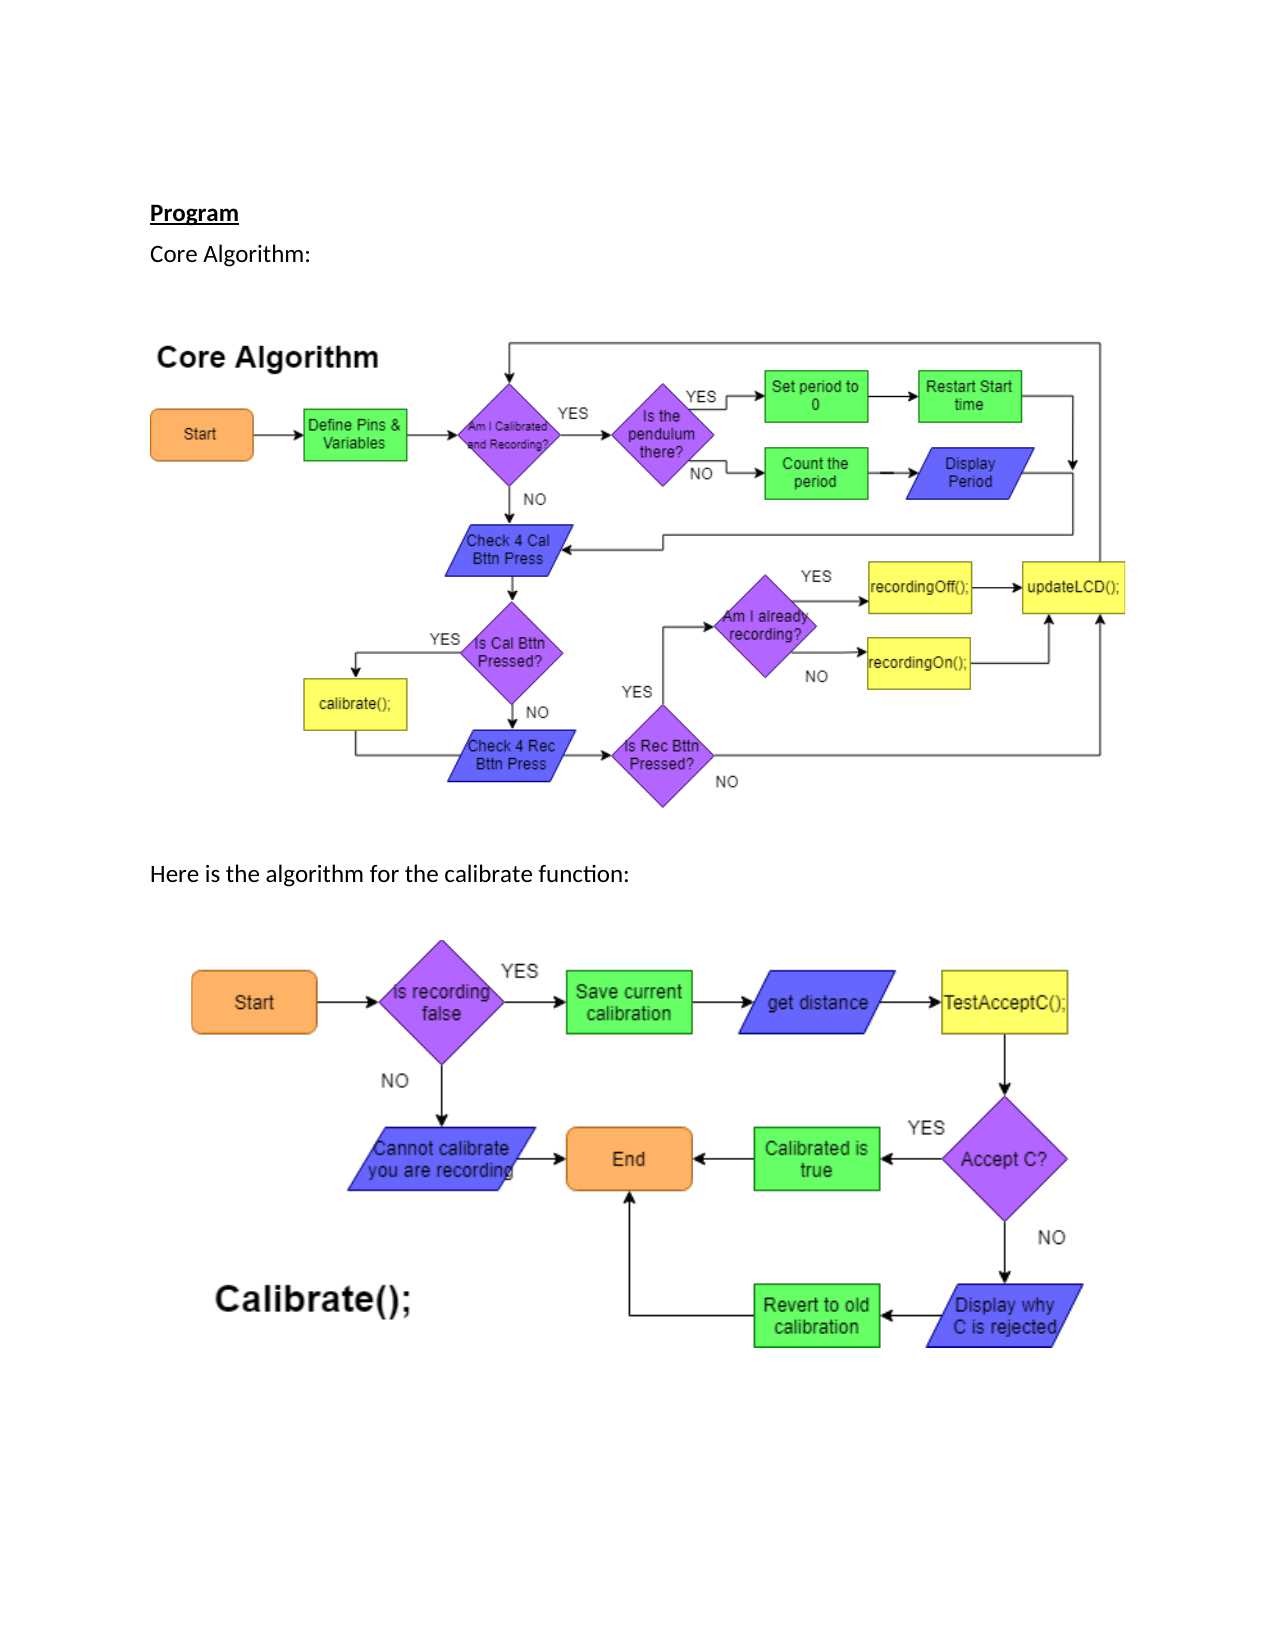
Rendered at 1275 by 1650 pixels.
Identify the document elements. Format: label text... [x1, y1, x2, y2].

text Here is the algorithm for the calibrate function: [150, 858, 1125, 889]
text Core Algorithm: [150, 238, 1125, 268]
text Program [150, 197, 1125, 228]
